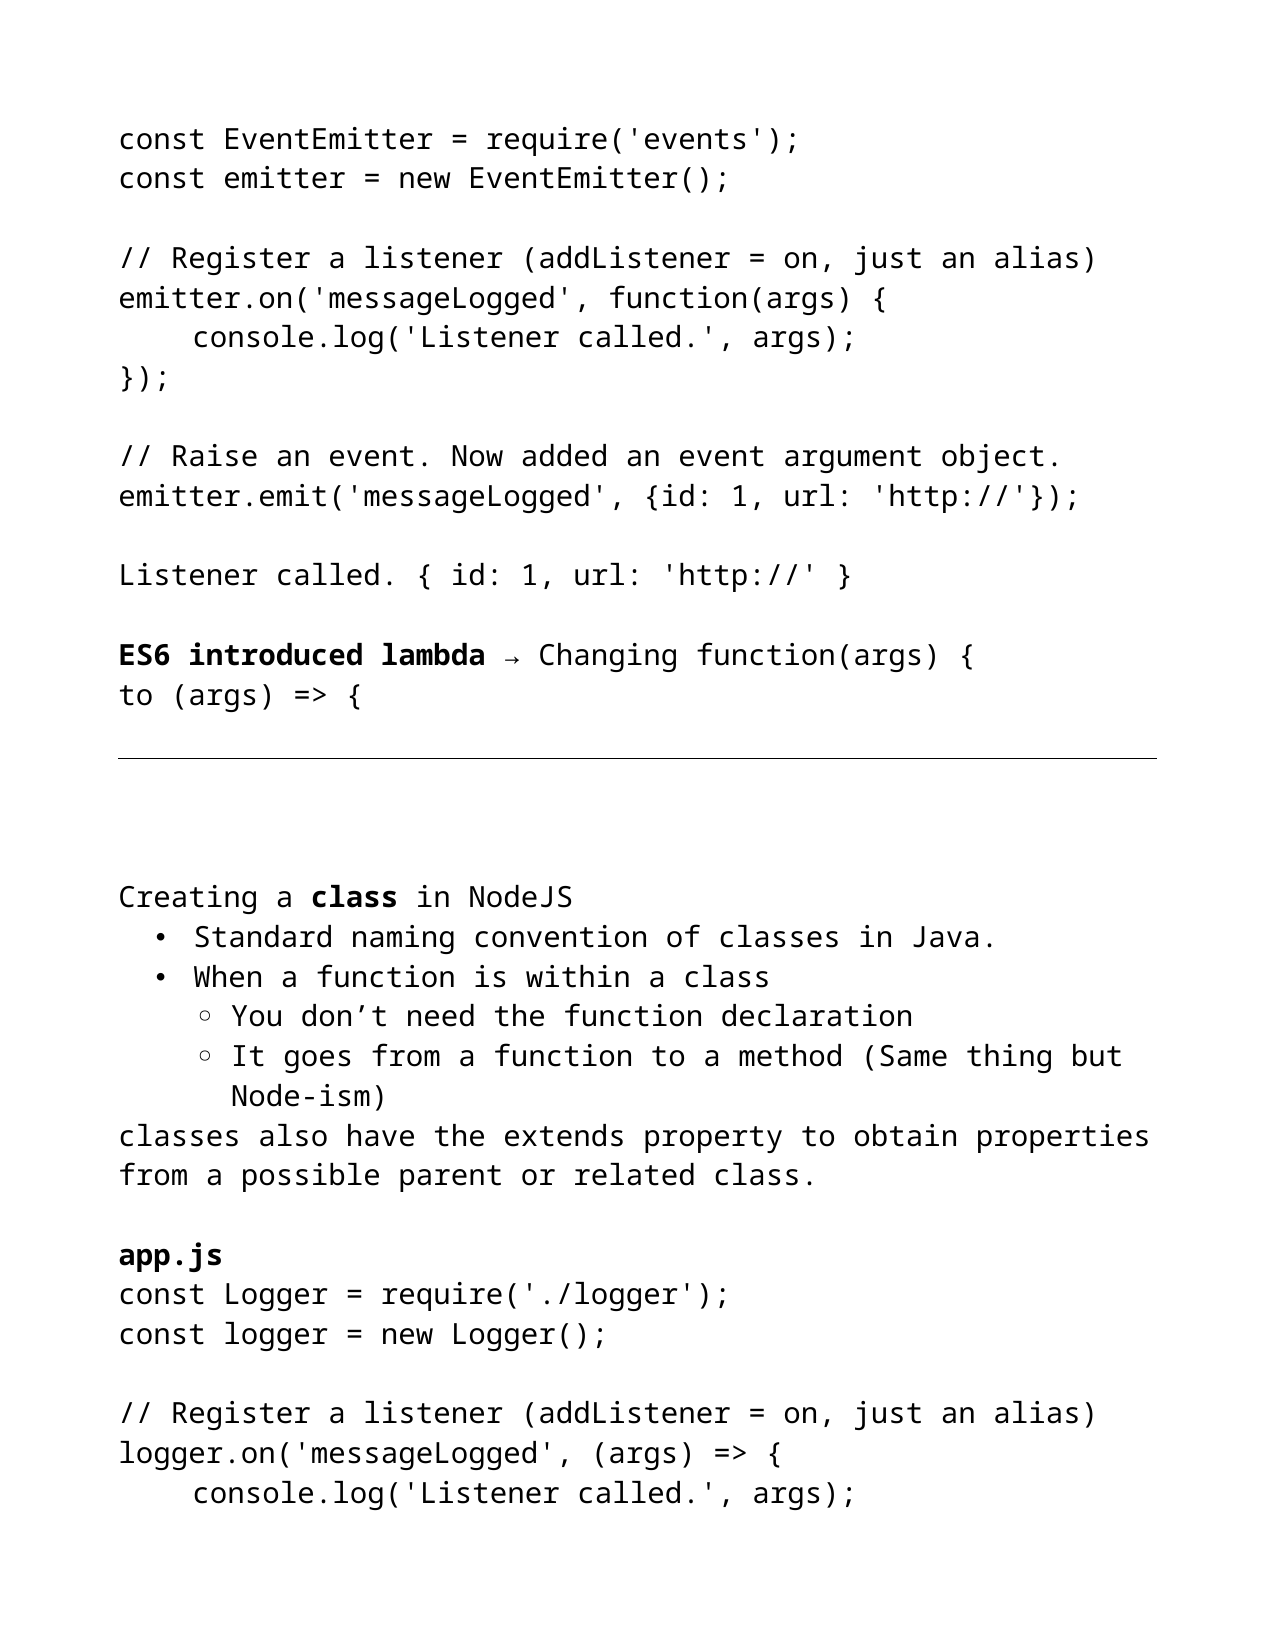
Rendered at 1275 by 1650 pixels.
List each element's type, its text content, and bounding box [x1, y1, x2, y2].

text classes also have the extends property to obtain properties from a possible parent or related class. [118, 1115, 1157, 1194]
list Standard naming convention of classes in Java. [156, 916, 1157, 956]
text logger.on('messageLogged', (args) => { [118, 1432, 1157, 1472]
text const emitter = new EventEmitter(); [118, 158, 1157, 197]
list You don’t need the function declaration [193, 996, 1157, 1035]
list It goes from a function to a method (Same thing but Node-ism) [193, 1035, 1157, 1115]
text // Register a listener (addListener = on, just an alias) [118, 237, 1157, 277]
text ES6 introduced lambda → Changing function(args) { [118, 634, 1157, 674]
text to (args) => { [118, 674, 1157, 713]
text const logger = new Logger(); [118, 1313, 1157, 1353]
text }); [118, 356, 1157, 396]
text const EventEmitter = require('events'); [118, 118, 1157, 158]
text // Register a listener (addListener = on, just an alias) [118, 1393, 1157, 1432]
text const Logger = require('./logger'); [118, 1273, 1157, 1313]
text emitter.on('messageLogged', function(args) { [118, 277, 1157, 317]
text console.log('Listener called.', args); [118, 317, 1157, 356]
text app.js [118, 1234, 1157, 1273]
text Listener called. { id: 1, url: 'http://' } [118, 555, 1157, 594]
text console.log('Listener called.', args); [118, 1472, 1157, 1512]
list When a function is within a class [156, 956, 1157, 996]
text emitter.emit('messageLogged', {id: 1, url: 'http://'}); [118, 475, 1157, 515]
text Creating a class in NodeJS [118, 877, 1157, 916]
text // Raise an event. Now added an event argument object. [118, 436, 1157, 475]
